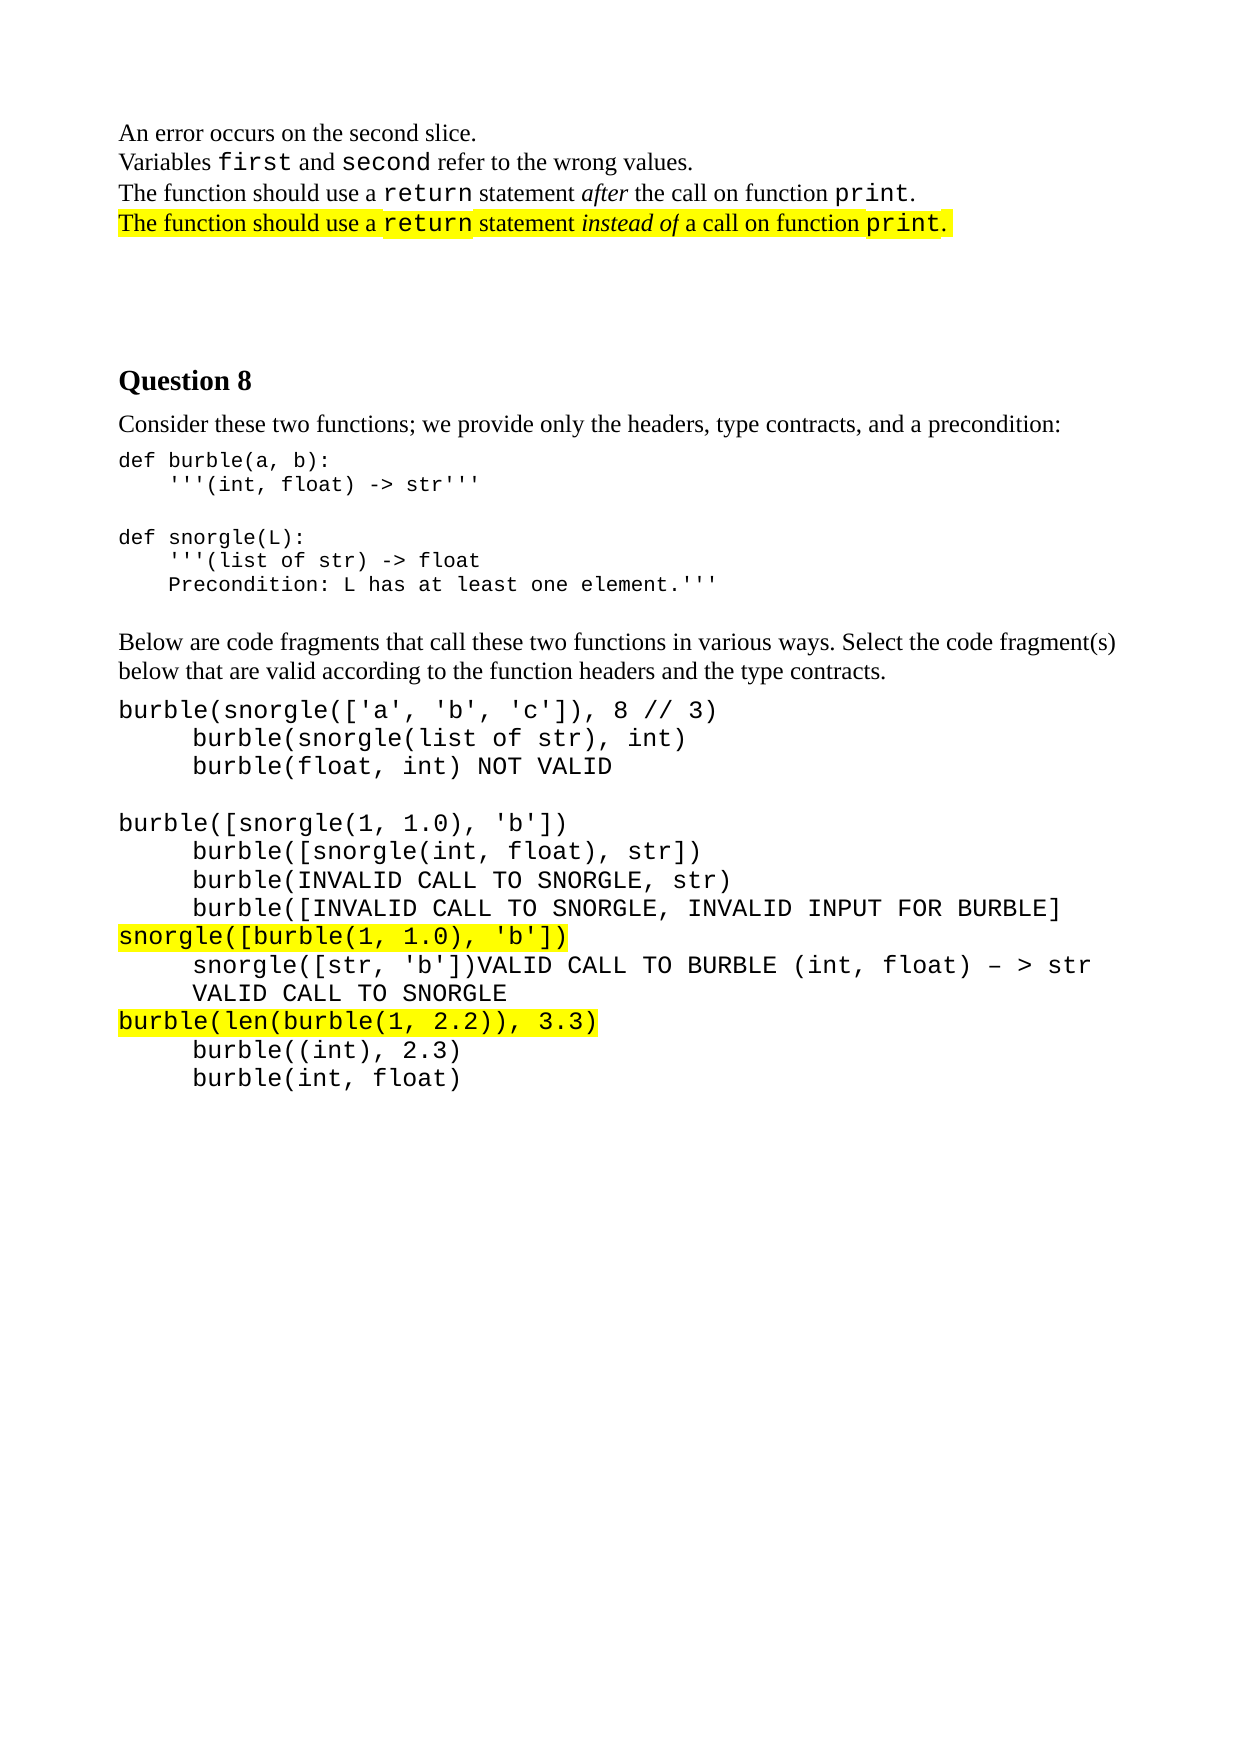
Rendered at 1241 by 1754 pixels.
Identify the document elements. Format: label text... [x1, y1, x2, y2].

text VALID CALL TO SNORGLE [118, 981, 1122, 1009]
text snorgle([str, 'b'])VALID CALL TO BURBLE (int, float) – > str [118, 952, 1122, 981]
text burble(len(burble(1, 2.2)), 3.3) [118, 1009, 1122, 1037]
text burble(snorgle(list of str), int) [118, 726, 1122, 754]
text burble(int, float) [118, 1066, 1122, 1094]
subtitle Question 8 [118, 363, 1122, 396]
text snorgle([burble(1, 1.0), 'b']) [118, 924, 1122, 952]
text burble(INVALID CALL TO SNORGLE, str) [118, 867, 1122, 896]
text '''(list of str) -> float [118, 550, 1122, 574]
text The function should use a return statement after the call on function print. [118, 178, 1122, 208]
text burble([snorgle(1, 1.0), 'b']) [118, 811, 1122, 839]
text An error occurs on the second slice. [118, 118, 1122, 147]
text burble(snorgle(['a', 'b', 'c']), 8 // 3) [118, 697, 1122, 726]
text burble([snorgle(int, float), str]) [118, 839, 1122, 867]
text def snorgle(L): [118, 527, 1122, 550]
text Consider these two functions; we provide only the headers, type contracts, and a precondition: [118, 409, 1122, 437]
text '''(int, float) -> str''' [118, 474, 1122, 497]
text Variables first and second refer to the wrong values. [118, 147, 1122, 178]
text The function should use a return statement instead of a call on function print. [118, 208, 1122, 239]
text def burble(a, b): [118, 450, 1122, 474]
text burble((int), 2.3) [118, 1037, 1122, 1066]
text burble(float, int) NOT VALID [118, 754, 1122, 782]
text Below are code fragments that call these two functions in various ways. Select the code fragment(s) below that are valid according to the function headers and the type contracts. [118, 627, 1122, 685]
text Precondition: L has at least one element.''' [118, 574, 1122, 598]
text burble([INVALID CALL TO SNORGLE, INVALID INPUT FOR BURBLE] [118, 896, 1122, 924]
